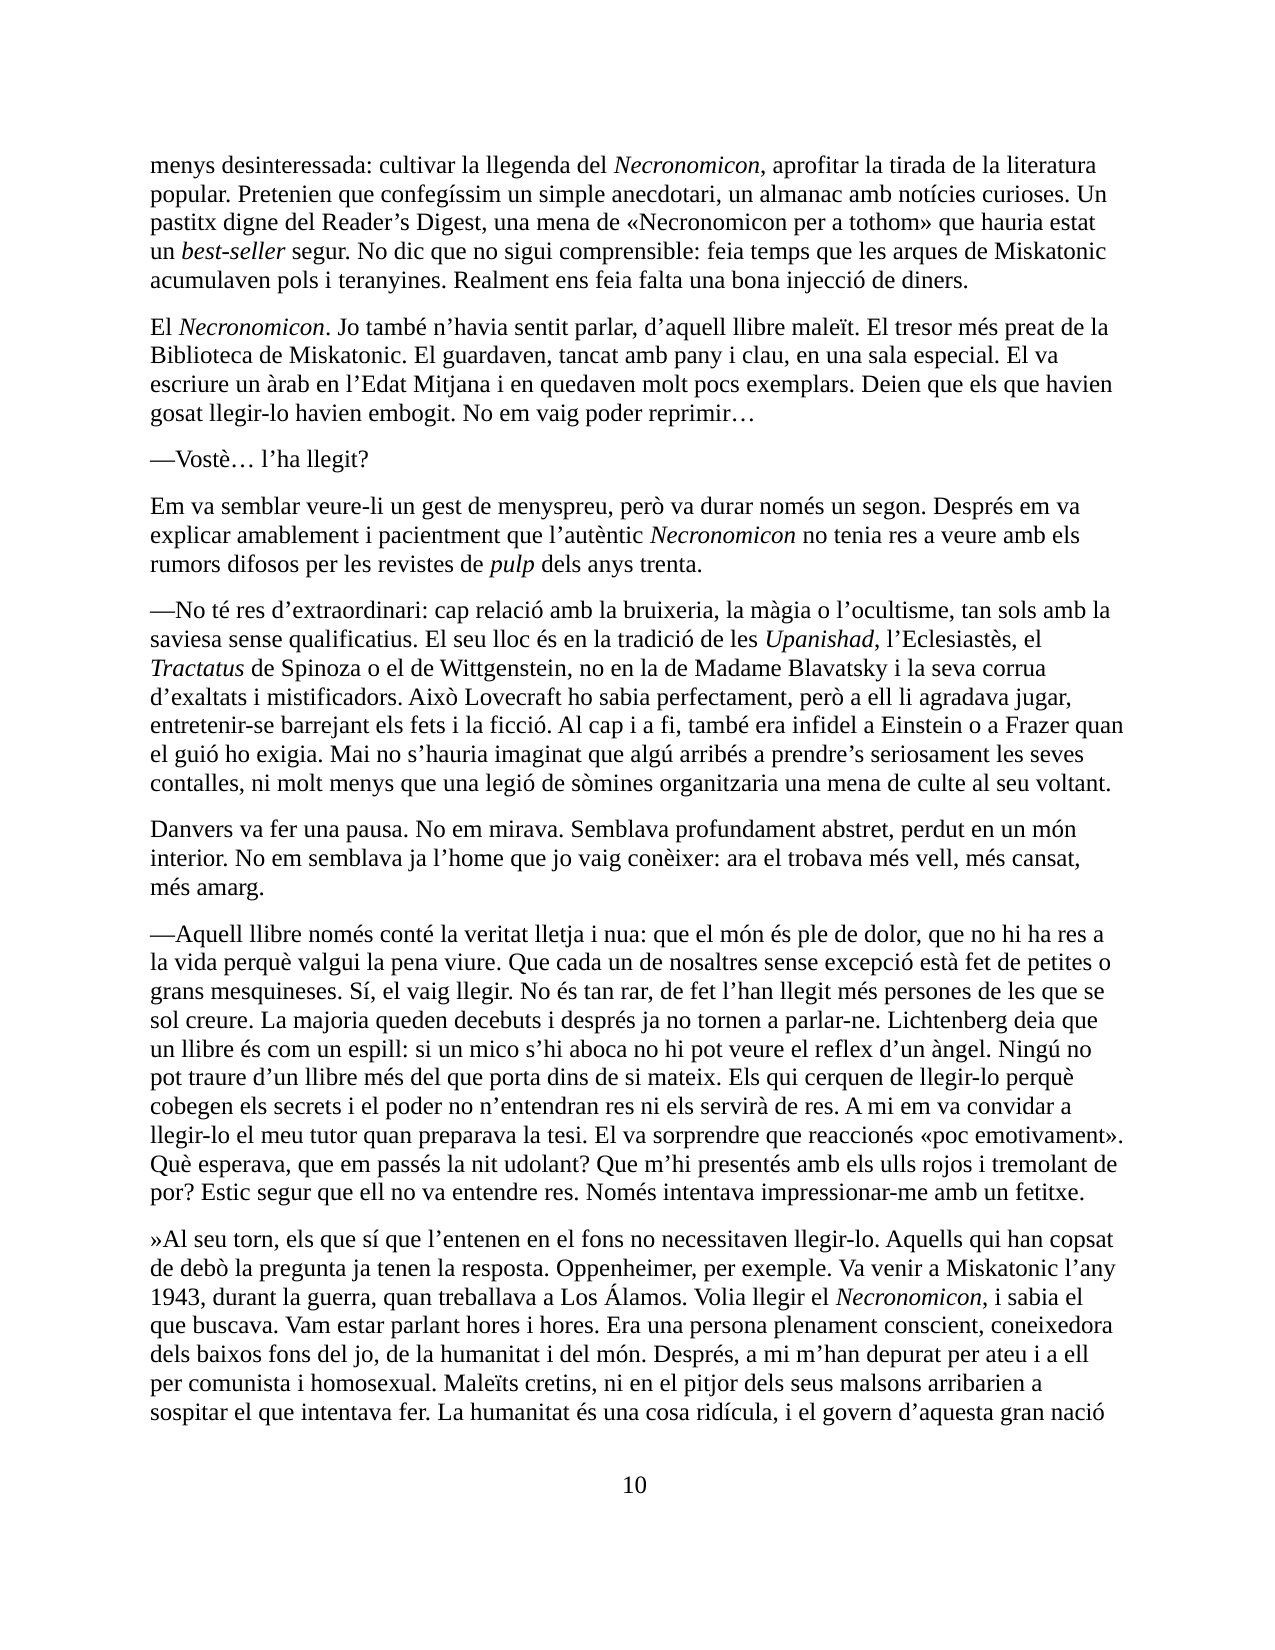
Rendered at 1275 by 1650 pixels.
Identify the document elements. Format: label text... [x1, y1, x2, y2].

text »Al seu torn, els que sí que l’entenen en el fons no necessitaven llegir-lo. Aquells qui han copsat de debò la pregunta ja tenen la resposta. Oppenheimer, per exemple. Va venir a Miskatonic l’any 1943, durant la guerra, quan treballava a Los Álamos. Volia llegir el Necronomicon, i sabia el que buscava. Vam estar parlant hores i hores. Era una persona plenament conscient, coneixedora dels baixos fons del jo, de la humanitat i del món. Després, a mi m’han depurat per ateu i a ell per comunista i homosexual. Maleïts cretins, ni en el pitjor dels seus malsons arribarien a sospitar el que intentava fer. La humanitat és una cosa ridícula, i el govern d’aquesta gran nació [150, 1224, 1125, 1425]
text Danvers va fer una pausa. No em mirava. Semblava profundament abstret, perdut en un món interior. No em semblava ja l’home que jo vaig conèixer: ara el trobava més vell, més cansat, més amarg. [150, 814, 1125, 901]
text —Aquell llibre només conté la veritat lletja i nua: que el món és ple de dolor, que no hi ha res a la vida perquè valgui la pena viure. Que cada un de nosaltres sense excepció està fet de petites o grans mesquineses. Sí, el vaig llegir. No és tan rar, de fet l’han llegit més persones de les que se sol creure. La majoria queden decebuts i després ja no tornen a parlar-ne. Lichtenberg deia que un llibre és com un espill: si un mico s’hi aboca no hi pot veure el reflex d’un àngel. Ningú no pot traure d’un llibre més del que porta dins de si mateix. Els qui cerquen de llegir-lo perquè cobegen els secrets i el poder no n’entendran res ni els servirà de res. A mi em va convidar a llegir-lo el meu tutor quan preparava la tesi. El va sorprendre que reaccionés «poc emotivament». Què esperava, que em passés la nit udolant? Que m’hi presentés amb els ulls rojos i tremolant de por? Estic segur que ell no va entendre res. Només intentava impressionar-me amb un fetitxe. [150, 919, 1125, 1206]
text menys desinteressada: cultivar la llegenda del Necronomicon, aprofitar la tirada de la literatura popular. Pretenien que confegíssim un simple anecdotari, un almanac amb notícies curioses. Un pastitx digne del Reader’s Digest, una mena de «Necronomicon per a tothom» que hauria estat un best-seller segur. No dic que no sigui comprensible: feia temps que les arques de Miskatonic acumulaven pols i teranyines. Realment ens feia falta una bona injecció de diners. [150, 150, 1125, 294]
text El Necronomicon. Jo també n’havia sentit parlar, d’aquell llibre maleït. El tresor més preat de la Biblioteca de Miskatonic. El guardaven, tancat amb pany i clau, en una sala especial. El va escriure un àrab en l’Edat Mitjana i en quedaven molt pocs exemplars. Deien que els que havien gosat llegir-lo havien embogit. No em vaig poder reprimir… [150, 312, 1125, 427]
text —Vostè… l’ha llegit? [150, 444, 1125, 473]
text Em va semblar veure-li un gest de menyspreu, però va durar només un segon. Després em va explicar amablement i pacientment que l’autèntic Necronomicon no tenia res a veure amb els rumors difosos per les revistes de pulp dels anys trenta. [150, 491, 1125, 577]
text —No té res d’extraordinari: cap relació amb la bruixeria, la màgia o l’ocultisme, tan sols amb la saviesa sense qualificatius. El seu lloc és en la tradició de les Upanishad, l’Eclesiastès, el Tractatus de Spinoza o el de Wittgenstein, no en la de Madame Blavatsky i la seva corrua d’exaltats i mistificadors. Això Lovecraft ho sabia perfectament, però a ell li agradava jugar, entretenir-se barrejant els fets i la ficció. Al cap i a fi, també era infidel a Einstein o a Frazer quan el guió ho exigia. Mai no s’hauria imaginat que algú arribés a prendre’s seriosament les seves contalles, ni molt menys que una legió de sòmines organitzaria una mena de culte al seu voltant. [150, 595, 1125, 797]
